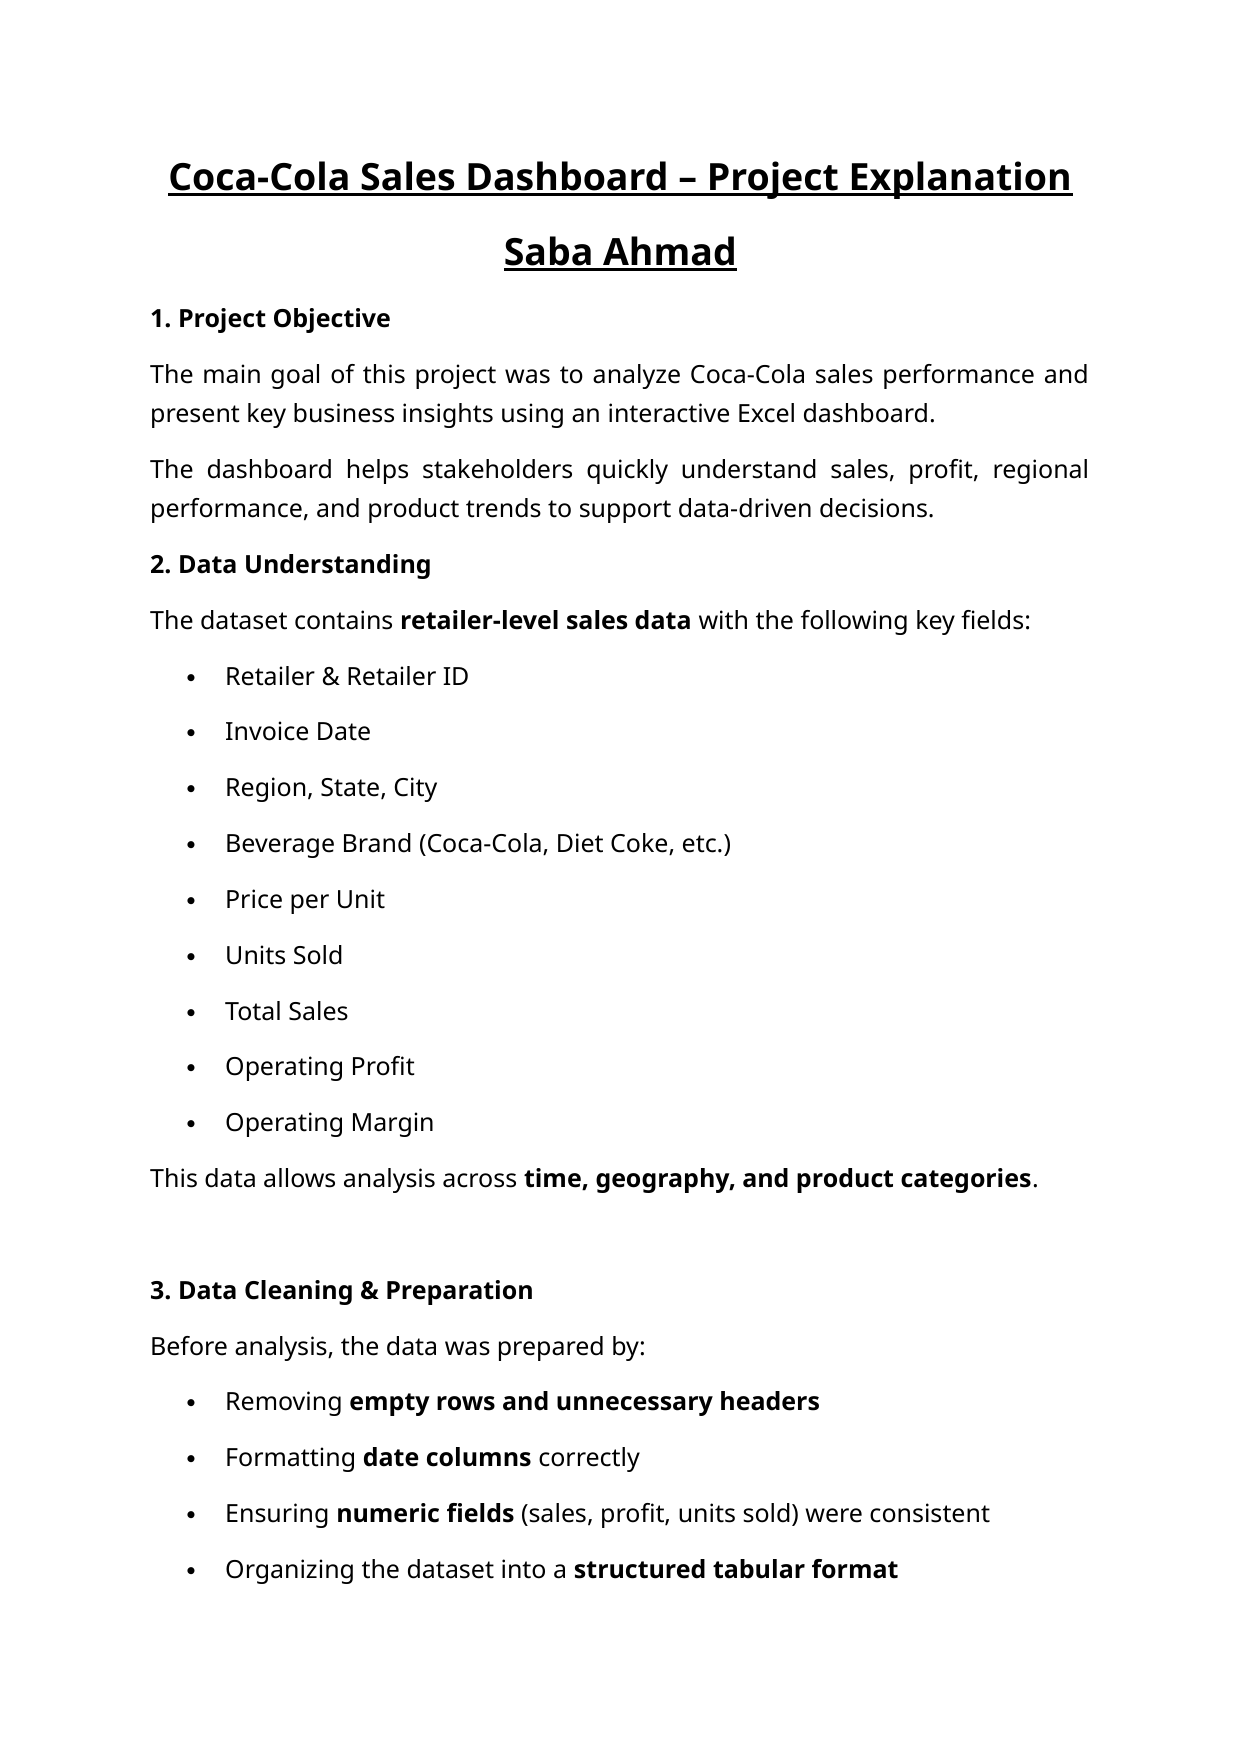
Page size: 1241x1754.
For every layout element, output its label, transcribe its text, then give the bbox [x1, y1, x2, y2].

text The main goal of this project was to analyze Coca-Cola sales performance and present key business insights using an interactive Excel dashboard. [150, 356, 1090, 430]
list Removing empty rows and unnecessary headers [187, 1384, 1090, 1418]
text Saba Ahmad [150, 225, 1090, 276]
list Organizing the dataset into a structured tabular format [187, 1551, 1090, 1586]
text Before analysis, the data was prepared by: [150, 1328, 1090, 1362]
list Operating Profit [187, 1049, 1090, 1083]
text 1. Project Objective [150, 301, 1090, 335]
text The dataset contains retailer-level sales data with the following key fields: [150, 602, 1090, 636]
list Retailer & Retailer ID [187, 658, 1090, 692]
text 2. Data Understanding [150, 546, 1090, 581]
text Coca-Cola Sales Dashboard – Project Explanation [150, 150, 1090, 201]
list Total Sales [187, 993, 1090, 1027]
text This data allows analysis across time, geography, and product categories. [150, 1161, 1090, 1195]
list Ensuring numeric fields (sales, profit, units sold) were consistent [187, 1496, 1090, 1530]
list Beverage Brand (Coca-Cola, Diet Coke, etc.) [187, 826, 1090, 860]
text The dashboard helps stakeholders quickly understand sales, profit, regional performance, and product trends to support data-driven decisions. [150, 451, 1090, 525]
list Units Sold [187, 937, 1090, 971]
list Invoice Date [187, 714, 1090, 748]
text 3. Data Cleaning & Preparation [150, 1272, 1090, 1306]
list Operating Margin [187, 1105, 1090, 1139]
list Formatting date columns correctly [187, 1440, 1090, 1474]
list Price per Unit [187, 881, 1090, 916]
list Region, State, City [187, 770, 1090, 804]
